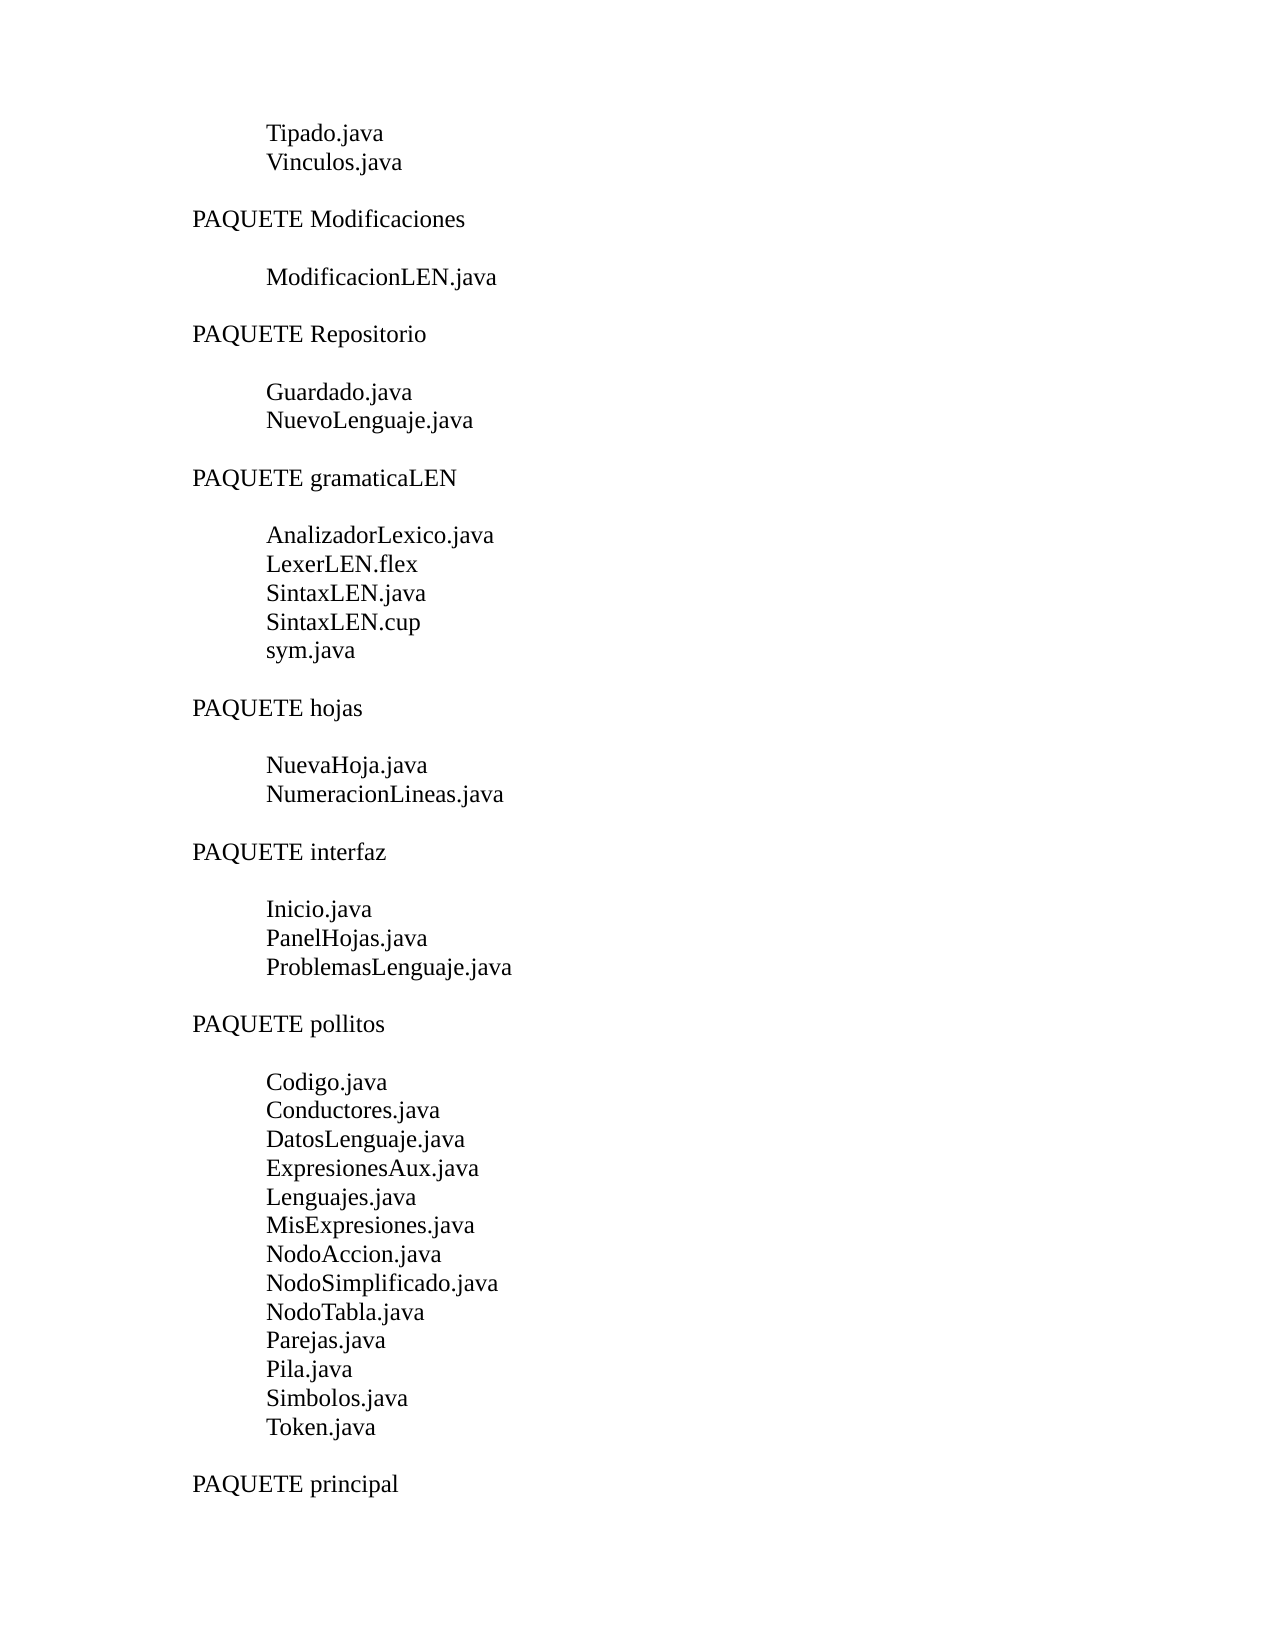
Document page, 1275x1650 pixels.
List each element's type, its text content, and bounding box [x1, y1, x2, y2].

text PAQUETE Repositorio [118, 319, 1157, 348]
text SintaxLEN.cup [118, 607, 1157, 636]
text PAQUETE principal [118, 1469, 1157, 1498]
text NodoSimplificado.java [118, 1268, 1157, 1297]
text Simbolos.java [118, 1383, 1157, 1412]
text PAQUETE pollitos [118, 1009, 1157, 1038]
text NuevaHoja.java [118, 751, 1157, 779]
text NodoTabla.java [118, 1297, 1157, 1326]
text PAQUETE interfaz [118, 837, 1157, 866]
text ExpresionesAux.java [118, 1153, 1157, 1182]
text Tipado.java [118, 118, 1157, 147]
text PAQUETE hojas [118, 693, 1157, 722]
text Token.java [118, 1412, 1157, 1441]
text ProblemasLenguaje.java [118, 952, 1157, 981]
text Pila.java [118, 1354, 1157, 1383]
text LexerLEN.flex [118, 549, 1157, 578]
text Lenguajes.java [118, 1182, 1157, 1211]
text PanelHojas.java [118, 923, 1157, 952]
text NodoAccion.java [118, 1239, 1157, 1268]
text ModificacionLEN.java [118, 262, 1157, 291]
text SintaxLEN.java [118, 578, 1157, 607]
text PAQUETE gramaticaLEN [118, 463, 1157, 492]
text PAQUETE Modificaciones [118, 204, 1157, 233]
text Codigo.java [118, 1067, 1157, 1096]
text Vinculos.java [118, 147, 1157, 176]
text AnalizadorLexico.java [118, 521, 1157, 549]
text NuevoLenguaje.java [118, 406, 1157, 434]
text Parejas.java [118, 1326, 1157, 1354]
text DatosLenguaje.java [118, 1124, 1157, 1153]
text NumeracionLineas.java [118, 779, 1157, 808]
text MisExpresiones.java [118, 1211, 1157, 1239]
text Conductores.java [118, 1096, 1157, 1124]
text sym.java [118, 636, 1157, 664]
text Guardado.java [118, 377, 1157, 406]
text Inicio.java [118, 894, 1157, 923]
